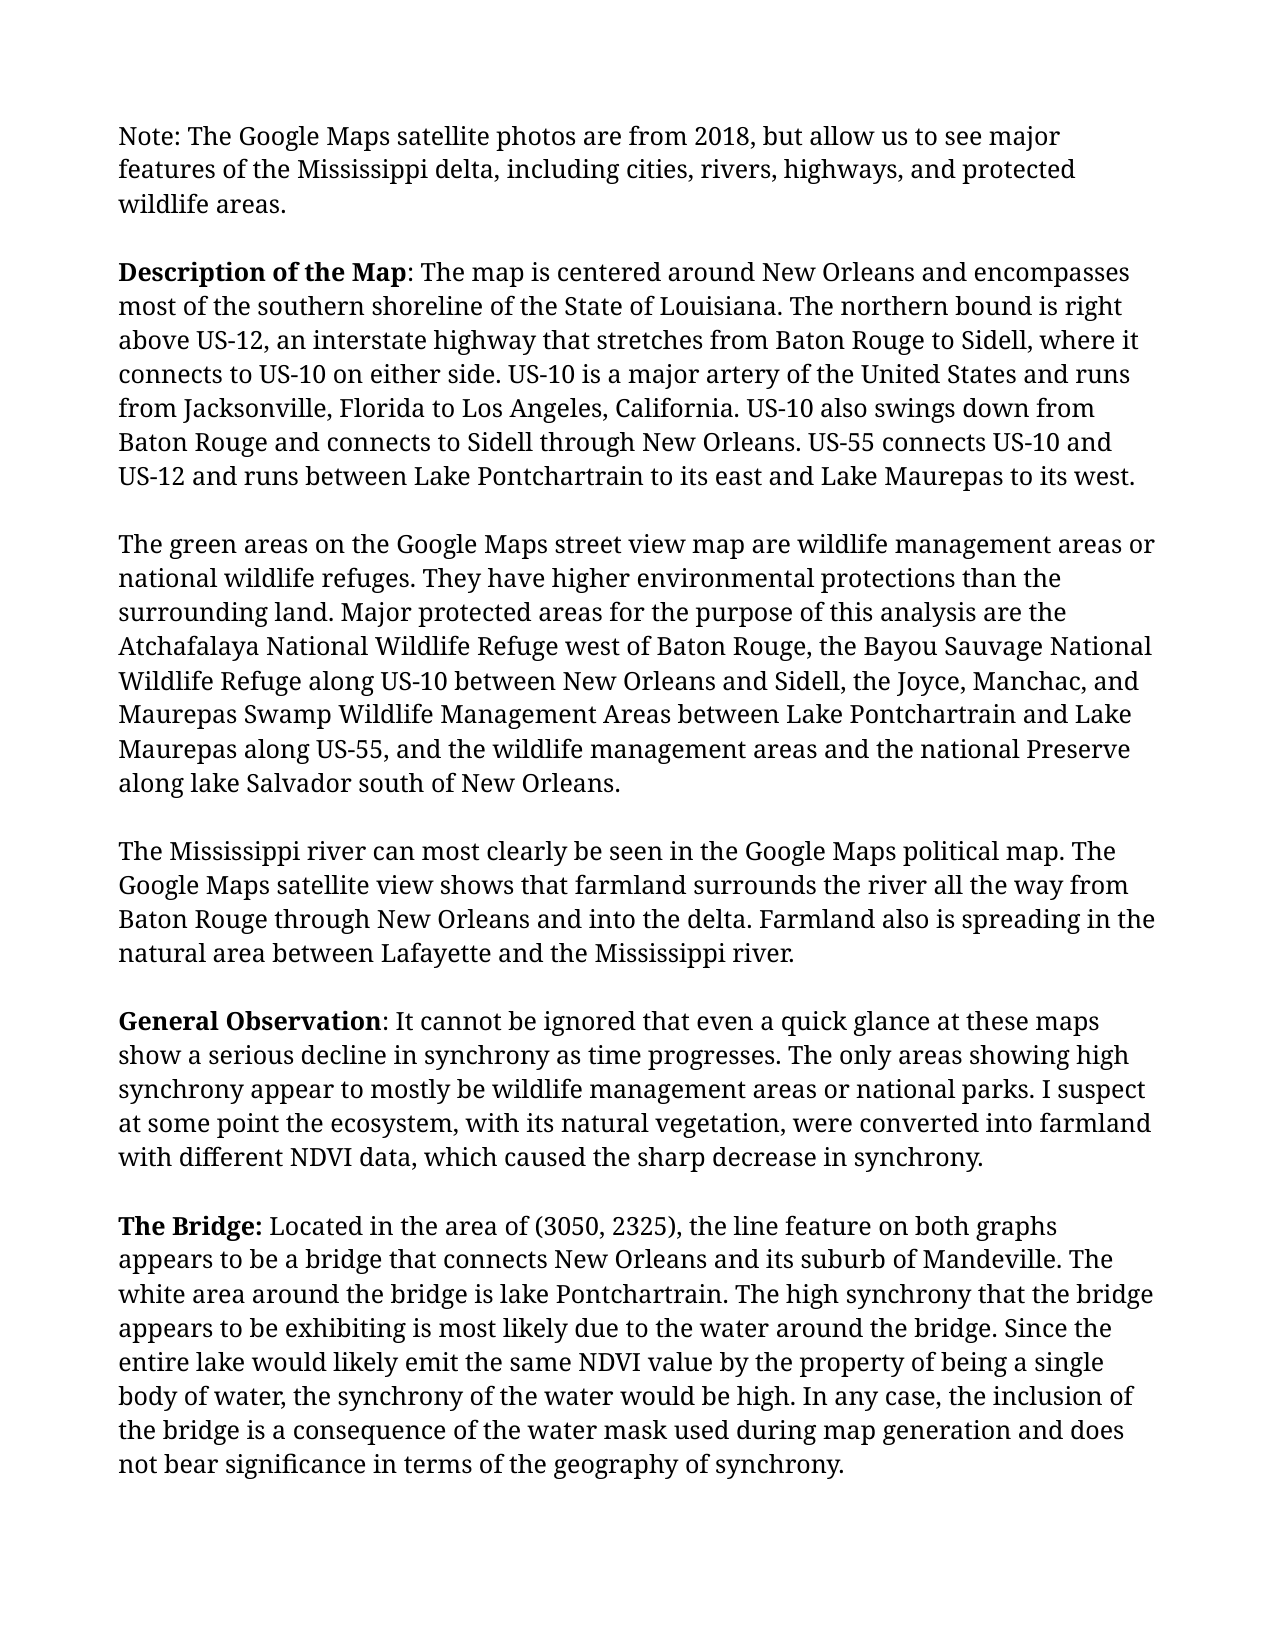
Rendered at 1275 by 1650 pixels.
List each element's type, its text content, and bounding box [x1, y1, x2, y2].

text The green areas on the Google Maps street view map are wildlife management areas or national wildlife refuges. They have higher environmental protections than the surrounding land. Major protected areas for the purpose of this analysis are the Atchafalaya National Wildlife Refuge west of Baton Rouge, the Bayou Sauvage National Wildlife Refuge along US-10 between New Orleans and Sidell, the Joyce, Manchac, and Maurepas Swamp Wildlife Management Areas between Lake Pontchartrain and Lake Maurepas along US-55, and the wildlife management areas and the national Preserve along lake Salvador south of New Orleans. [118, 527, 1157, 799]
text The Bridge: Located in the area of (3050, 2325), the line feature on both graphs appears to be a bridge that connects New Orleans and its suburb of Mandeville. The white area around the bridge is lake Pontchartrain. The high synchrony that the bridge appears to be exhibiting is most likely due to the water around the bridge. Since the entire lake would likely emit the same NDVI value by the property of being a single body of water, the synchrony of the water would be high. In any case, the inclusion of the bridge is a consequence of the water mask used during map generation and does not bear significance in terms of the geography of synchrony. [118, 1208, 1157, 1481]
text Note: The Google Maps satellite photos are from 2018, but allow us to see major features of the Mississippi delta, including cities, rivers, highways, and protected wildlife areas. [118, 118, 1157, 220]
text Description of the Map: The map is centered around New Orleans and encompasses most of the southern shoreline of the State of Louisiana. The northern bound is right above US-12, an interstate highway that stretches from Baton Rouge to Sidell, where it connects to US-10 on either side. US-10 is a major artery of the United States and runs from Jacksonville, Florida to Los Angeles, California. US-10 also swings down from Baton Rouge and connects to Sidell through New Orleans. US-55 connects US-10 and US-12 and runs between Lake Pontchartrain to its east and Lake Maurepas to its west. [118, 254, 1157, 493]
text General Observation: It cannot be ignored that even a quick glance at these maps show a serious decline in synchrony as time progresses. The only areas showing high synchrony appear to mostly be wildlife management areas or national parks. I suspect at some point the ecosystem, with its natural vegetation, were converted into farmland with different NDVI data, which caused the sharp decrease in synchrony. [118, 1004, 1157, 1174]
text The Mississippi river can most clearly be seen in the Google Maps political map. The Google Maps satellite view shows that farmland surrounds the river all the way from Baton Rouge through New Orleans and into the delta. Farmland also is spreading in the natural area between Lafayette and the Mississippi river. [118, 833, 1157, 970]
